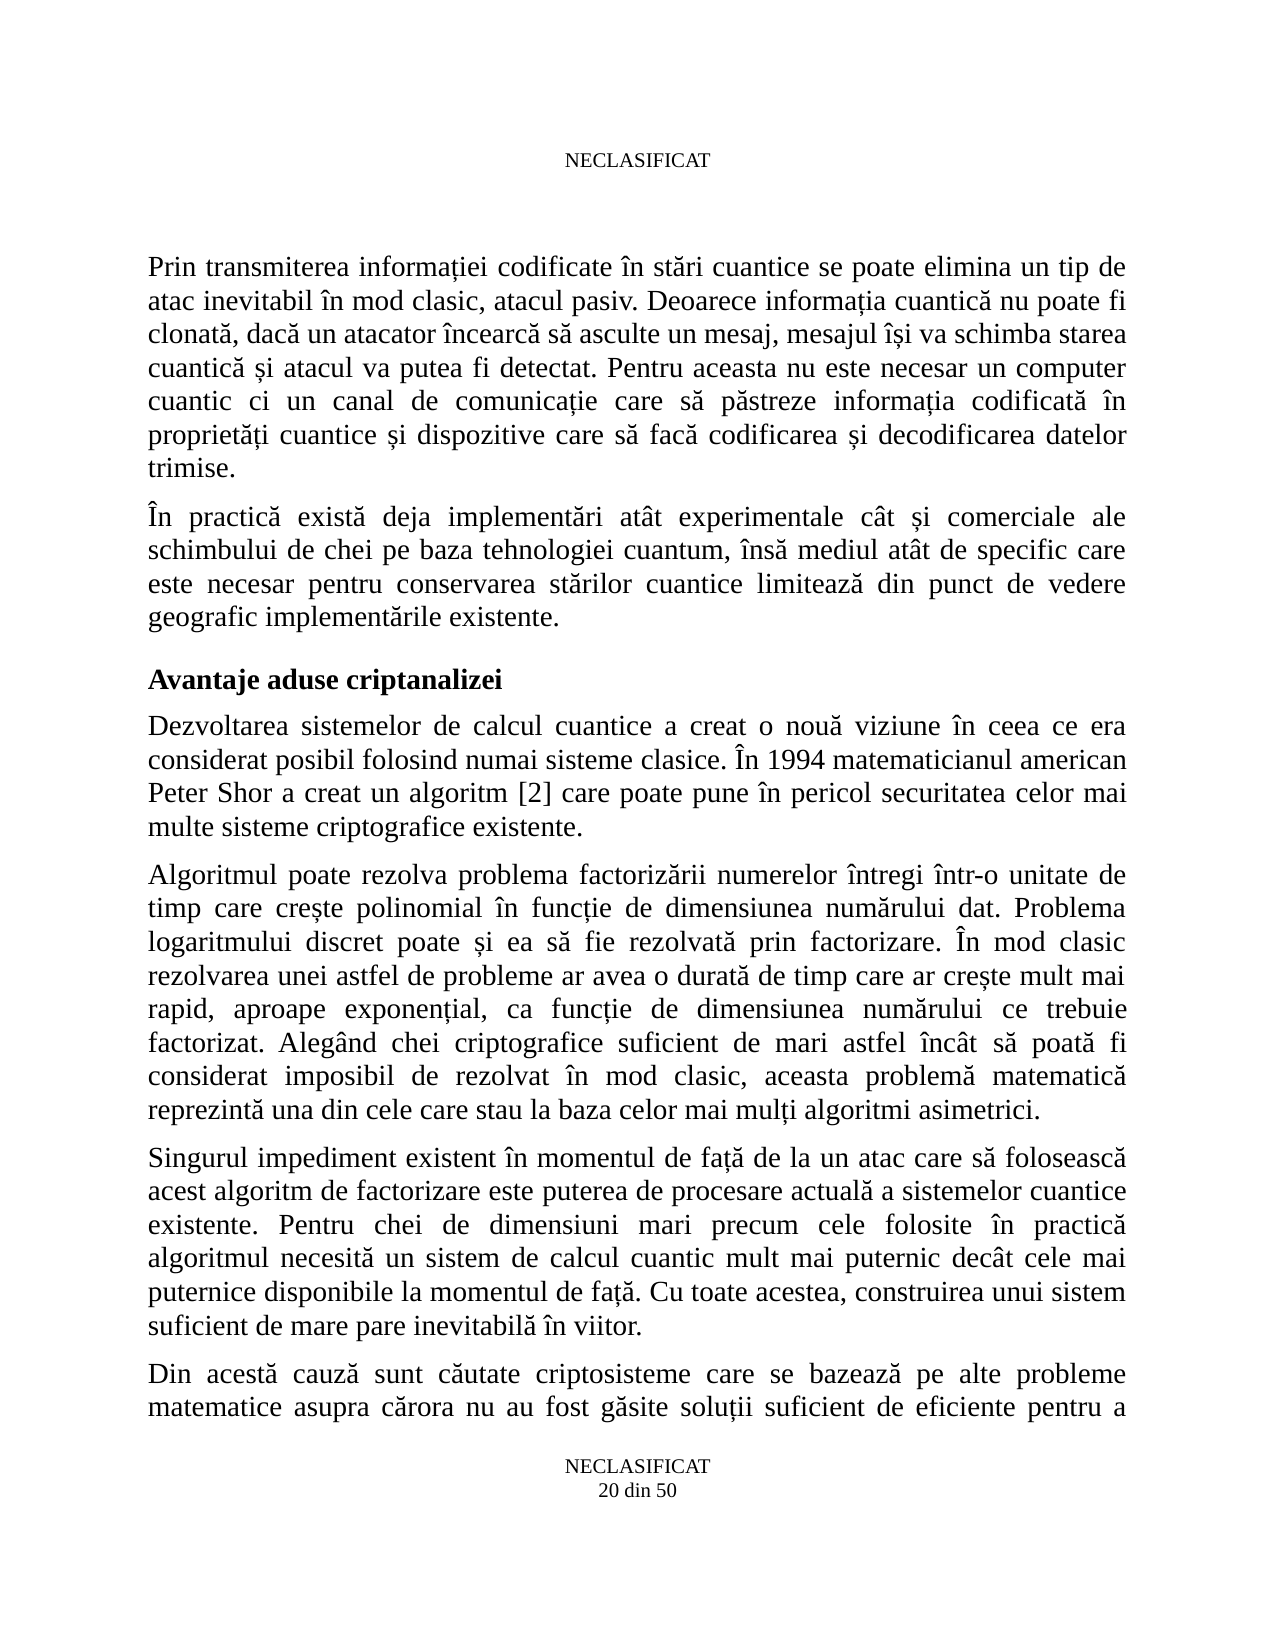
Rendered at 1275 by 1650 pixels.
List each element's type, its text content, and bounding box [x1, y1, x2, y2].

text Prin transmiterea informației codificate în stări cuantice se poate elimina un tip de atac inevitabil în mod clasic, atacul pasiv. Deoarece informația cuantică nu poate fi clonată, dacă un atacator încearcă să asculte un mesaj, mesajul își va schimba starea cuantică și atacul va putea fi detectat. Pentru aceasta nu este necesar un computer cuantic ci un canal de comunicație care să păstreze informația codificată în proprietăți cuantice și dispozitive care să facă codificarea și decodificarea datelor trimise. [148, 249, 1127, 484]
subtitle Avantaje aduse criptanalizei [148, 662, 1127, 696]
text Singurul impediment existent în momentul de față de la un atac care să folosească acest algoritm de factorizare este puterea de procesare actuală a sistemelor cuantice existente. Pentru chei de dimensiuni mari precum cele folosite în practică algoritmul necesită un sistem de calcul cuantic mult mai puternic decât cele mai puternice disponibile la momentul de față. Cu toate acestea, construirea unui sistem suficient de mare pare inevitabilă în viitor. [148, 1140, 1127, 1341]
text Din acestă cauză sunt căutate criptosisteme care se bazează pe alte probleme matematice asupra cărora nu au fost găsite soluții suficient de eficiente pentru a [148, 1356, 1127, 1423]
text În practică există deja implementări atât experimentale cât și comerciale ale schimbului de chei pe baza tehnologiei cuantum, însă mediul atât de specific care este necesar pentru conservarea stărilor cuantice limitează din punct de vedere geografic implementările existente. [148, 499, 1127, 633]
text Dezvoltarea sistemelor de calcul cuantice a creat o nouă viziune în ceea ce era considerat posibil folosind numai sisteme clasice. În 1994 matematicianul american Peter Shor a creat un algoritm [2] care poate pune în pericol securitatea celor mai multe sisteme criptografice existente. [148, 708, 1127, 842]
text Algoritmul poate rezolva problema factorizării numerelor întregi într-o unitate de timp care crește polinomial în funcție de dimensiunea numărului dat. Problema logaritmului discret poate și ea să fie rezolvată prin factorizare. În mod clasic rezolvarea unei astfel de probleme ar avea o durată de timp care ar crește mult mai rapid, aproape exponențial, ca funcție de dimensiunea numărului ce trebuie factorizat. Alegând chei criptografice suficient de mari astfel încât să poată fi considerat imposibil de rezolvat în mod clasic, aceasta problemă matematică reprezintă una din cele care stau la baza celor mai mulți algoritmi asimetrici. [148, 857, 1127, 1125]
